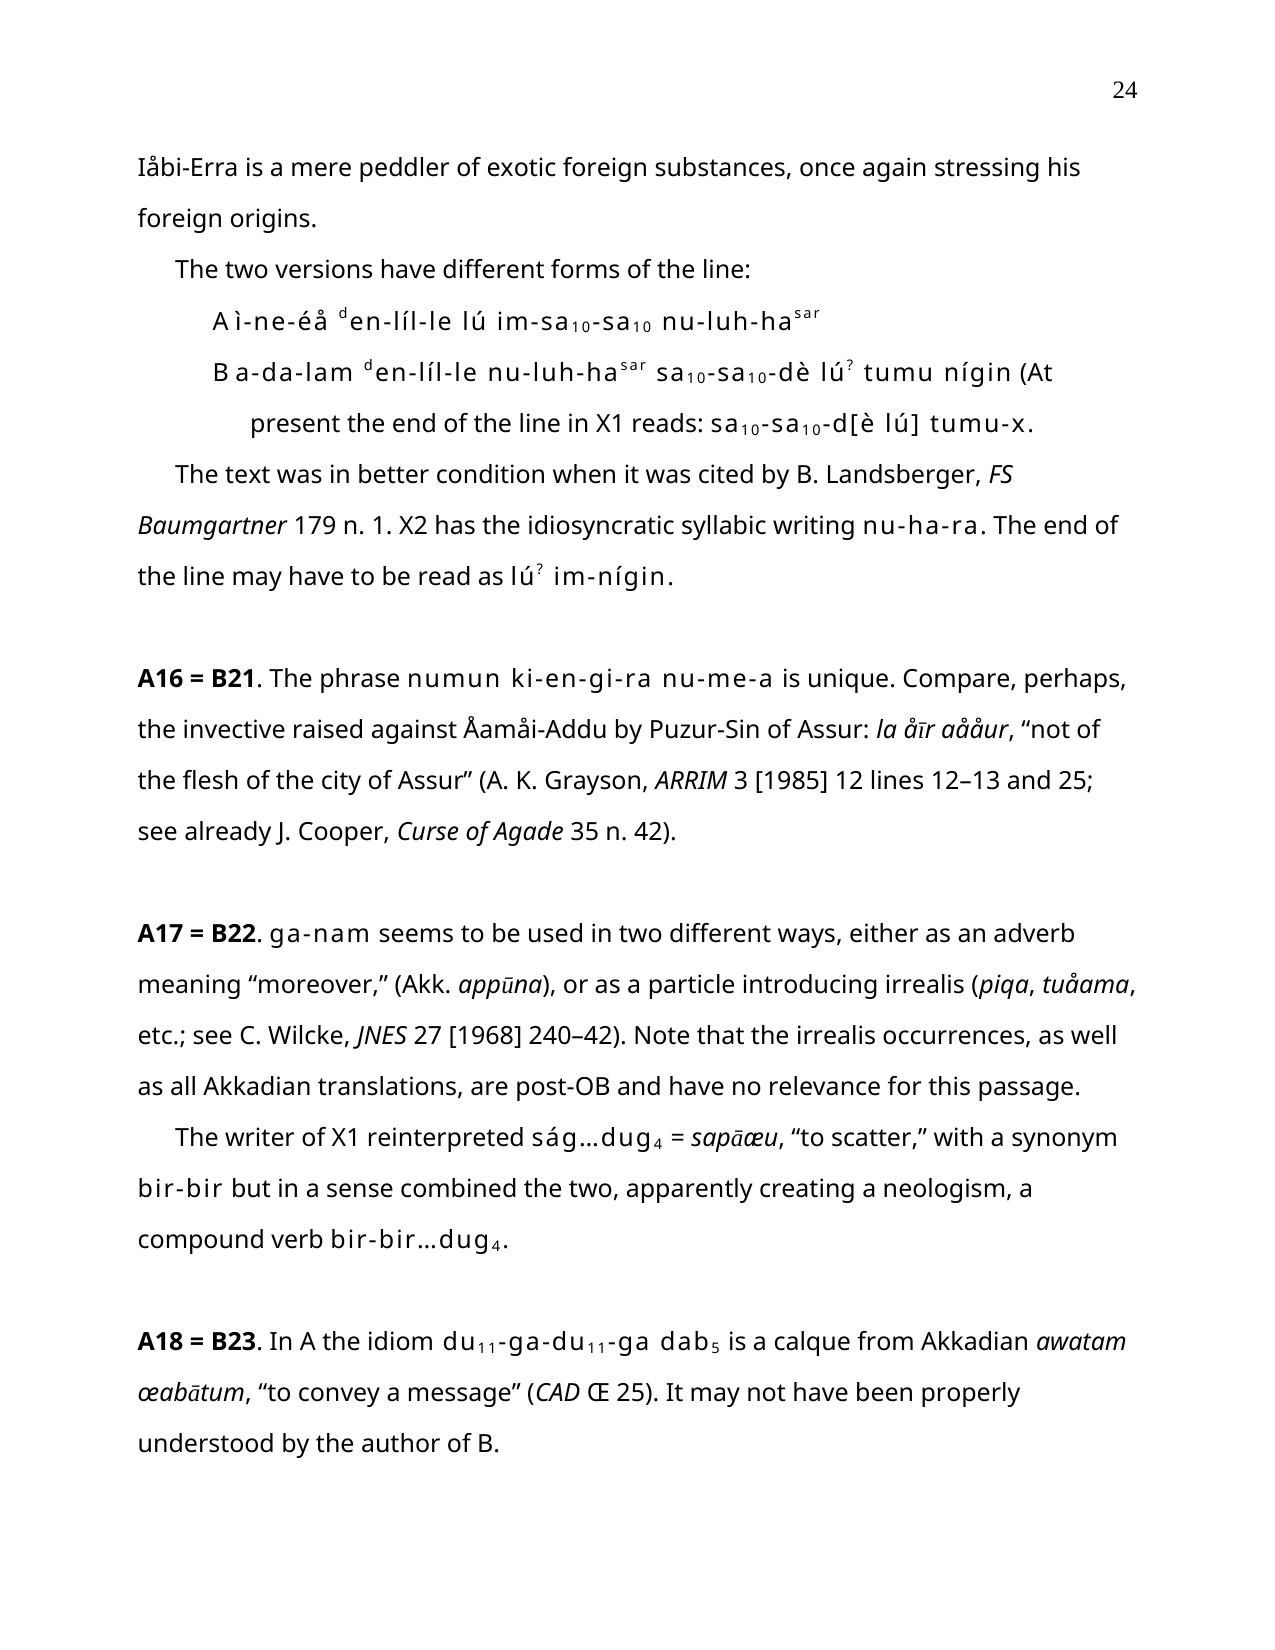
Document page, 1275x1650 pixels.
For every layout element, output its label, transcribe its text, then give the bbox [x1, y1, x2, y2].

text A ì-ne-éå den-líl-le lú im-sa10-sa10 nu-luh-hasar [212, 303, 1138, 337]
text A16 = B21. The phrase numun ki-en-gi-ra nu-me-a is unique. Compare, perhaps, the invective raised against Åamåi-Addu by­ Puzur-Sin of Assur: la åīr aååur, “not of the flesh of the city­ of Assur” (A. K. Grayson, ARRIM 3 [1985] 12 lines 12–13 and 25; see already J. Cooper, Curse of Agade 35 n. 42). [137, 660, 1138, 848]
text A17 = B22. ga-nam seems to be used in two different ways, either as an adverb meaning “moreover,” (Akk. appūna), or as a particle introducing irrealis (piqa, tuåama, etc.; see C. Wilcke, JNES 27 [1968] 240–42). Note that the irrealis occurrences, as well as all Akkadian translations, are post-OB and have no relevance for this passage. [137, 916, 1138, 1103]
text The writer of X1 reinterpreted ság…dug4 = sapāæu, “to scatter,” with a synonym bir-bir but in a sense combined the two, apparently creating a neologism, a compound verb bir-bir…dug4. [137, 1120, 1138, 1256]
text The text was in better condition when it was cited by­ B. Landsberger, FS Baumgartner 179 n. 1. X2 has the idiosyncratic syllabic writing nu-ha-ra. The end of the line may have to be read as lú? im-nígin. [137, 456, 1138, 592]
text B a-da-lam den-líl-le nu-luh-hasar sa10-sa10-dè lú? ­tumu nígin (At present the end of the line in X1 reads: sa10-sa10-d[è ­lú] tumu-x. [212, 354, 1138, 439]
text Iåbi-Erra is a mere peddler of exotic foreign substances, once again stressing his foreign origins. [137, 150, 1138, 235]
text The two versions have different forms of the line: [137, 252, 1138, 286]
text A18 = B23. In A the idiom du11-ga-du11-ga dab5 is a calque from Akkadian awatam œabātum, “to convey a message” (CAD Œ 25). It may not have been properly understood by the author of B. [137, 1324, 1138, 1460]
